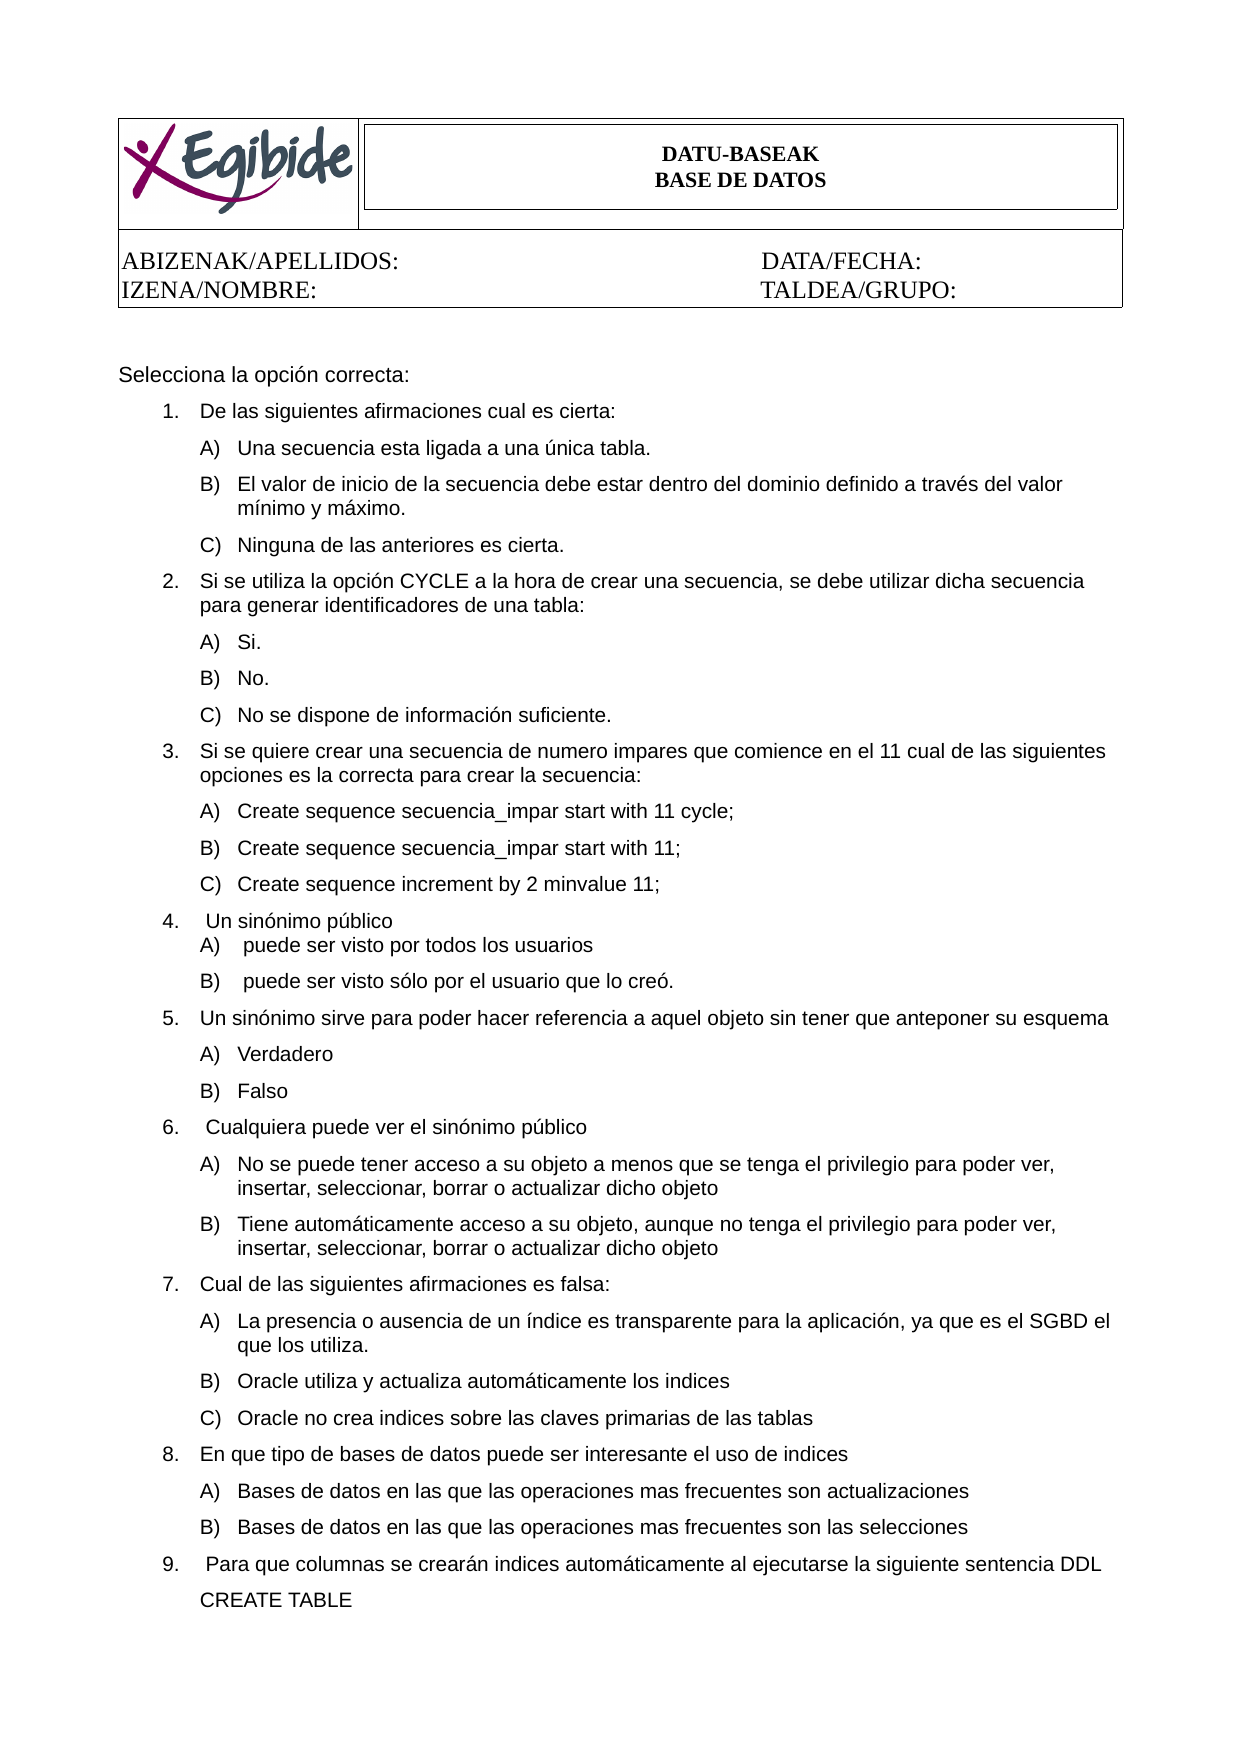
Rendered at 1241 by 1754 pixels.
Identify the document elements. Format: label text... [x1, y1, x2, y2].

list De las siguientes afirmaciones cual es cierta: [162, 399, 1122, 423]
list Bases de datos en las que las operaciones mas frecuentes son actualizaciones [199, 1478, 1122, 1502]
list Create sequence secuencia_impar start with 11 cycle; [199, 799, 1122, 823]
list CREATE TABLE [162, 1588, 1122, 1612]
list Si se utiliza la opción CYCLE a la hora de crear una secuencia, se debe utilizar dicha secuencia para generar identificadores de una tabla: [162, 569, 1122, 617]
list Una secuencia esta ligada a una única tabla. [199, 436, 1122, 460]
list Oracle utiliza y actualiza automáticamente los indices [199, 1369, 1122, 1393]
list Create sequence increment by 2 minvalue 11; [199, 872, 1122, 896]
list Oracle no crea indices sobre las claves primarias de las tablas [199, 1406, 1122, 1429]
list El valor de inicio de la secuencia debe estar dentro del dominio definido a través del valor mínimo y máximo. [199, 472, 1122, 520]
list Tiene automáticamente acceso a su objeto, aunque no tenga el privilegio para poder ver, insertar, seleccionar, borrar o actualizar dicho objeto [199, 1212, 1122, 1260]
list Si. [199, 629, 1122, 653]
list Si se quiere crear una secuencia de numero impares que comience en el 11 cual de las siguientes opciones es la correcta para crear la secuencia: [162, 739, 1122, 787]
list Bases de datos en las que las operaciones mas frecuentes son las selecciones [199, 1515, 1122, 1539]
list Para que columnas se crearán indices automáticamente al ejecutarse la siguiente sentencia DDL [162, 1551, 1122, 1575]
list Verdadero [199, 1042, 1122, 1066]
text Selecciona la opción correcta: [118, 362, 1122, 387]
list Cualquiera puede ver el sinónimo público [162, 1115, 1122, 1139]
list Falso [199, 1078, 1122, 1102]
list Ninguna de las anteriores es cierta. [199, 533, 1122, 557]
list Un sinónimo sirve para poder hacer referencia a aquel objeto sin tener que anteponer su esquema [162, 1006, 1122, 1029]
list En que tipo de bases de datos puede ser interesante el uso de indices [162, 1442, 1122, 1466]
list No. [199, 666, 1122, 690]
list No se puede tener acceso a su objeto a menos que se tenga el privilegio para poder ver, insertar, seleccionar, borrar o actualizar dicho objeto [199, 1151, 1122, 1199]
list No se dispone de información suficiente. [199, 702, 1122, 726]
list Cual de las siguientes afirmaciones es falsa: [162, 1272, 1122, 1296]
list La presencia o ausencia de un índice es transparente para la aplicación, ya que es el SGBD el que los utiliza. [199, 1309, 1122, 1357]
picture [123, 123, 353, 214]
list puede ser visto sólo por el usuario que lo creó. [199, 969, 1122, 993]
list Un sinónimo público [162, 909, 1122, 933]
list Create sequence secuencia_impar start with 11; [199, 836, 1122, 860]
list puede ser visto por todos los usuarios [199, 933, 1122, 957]
